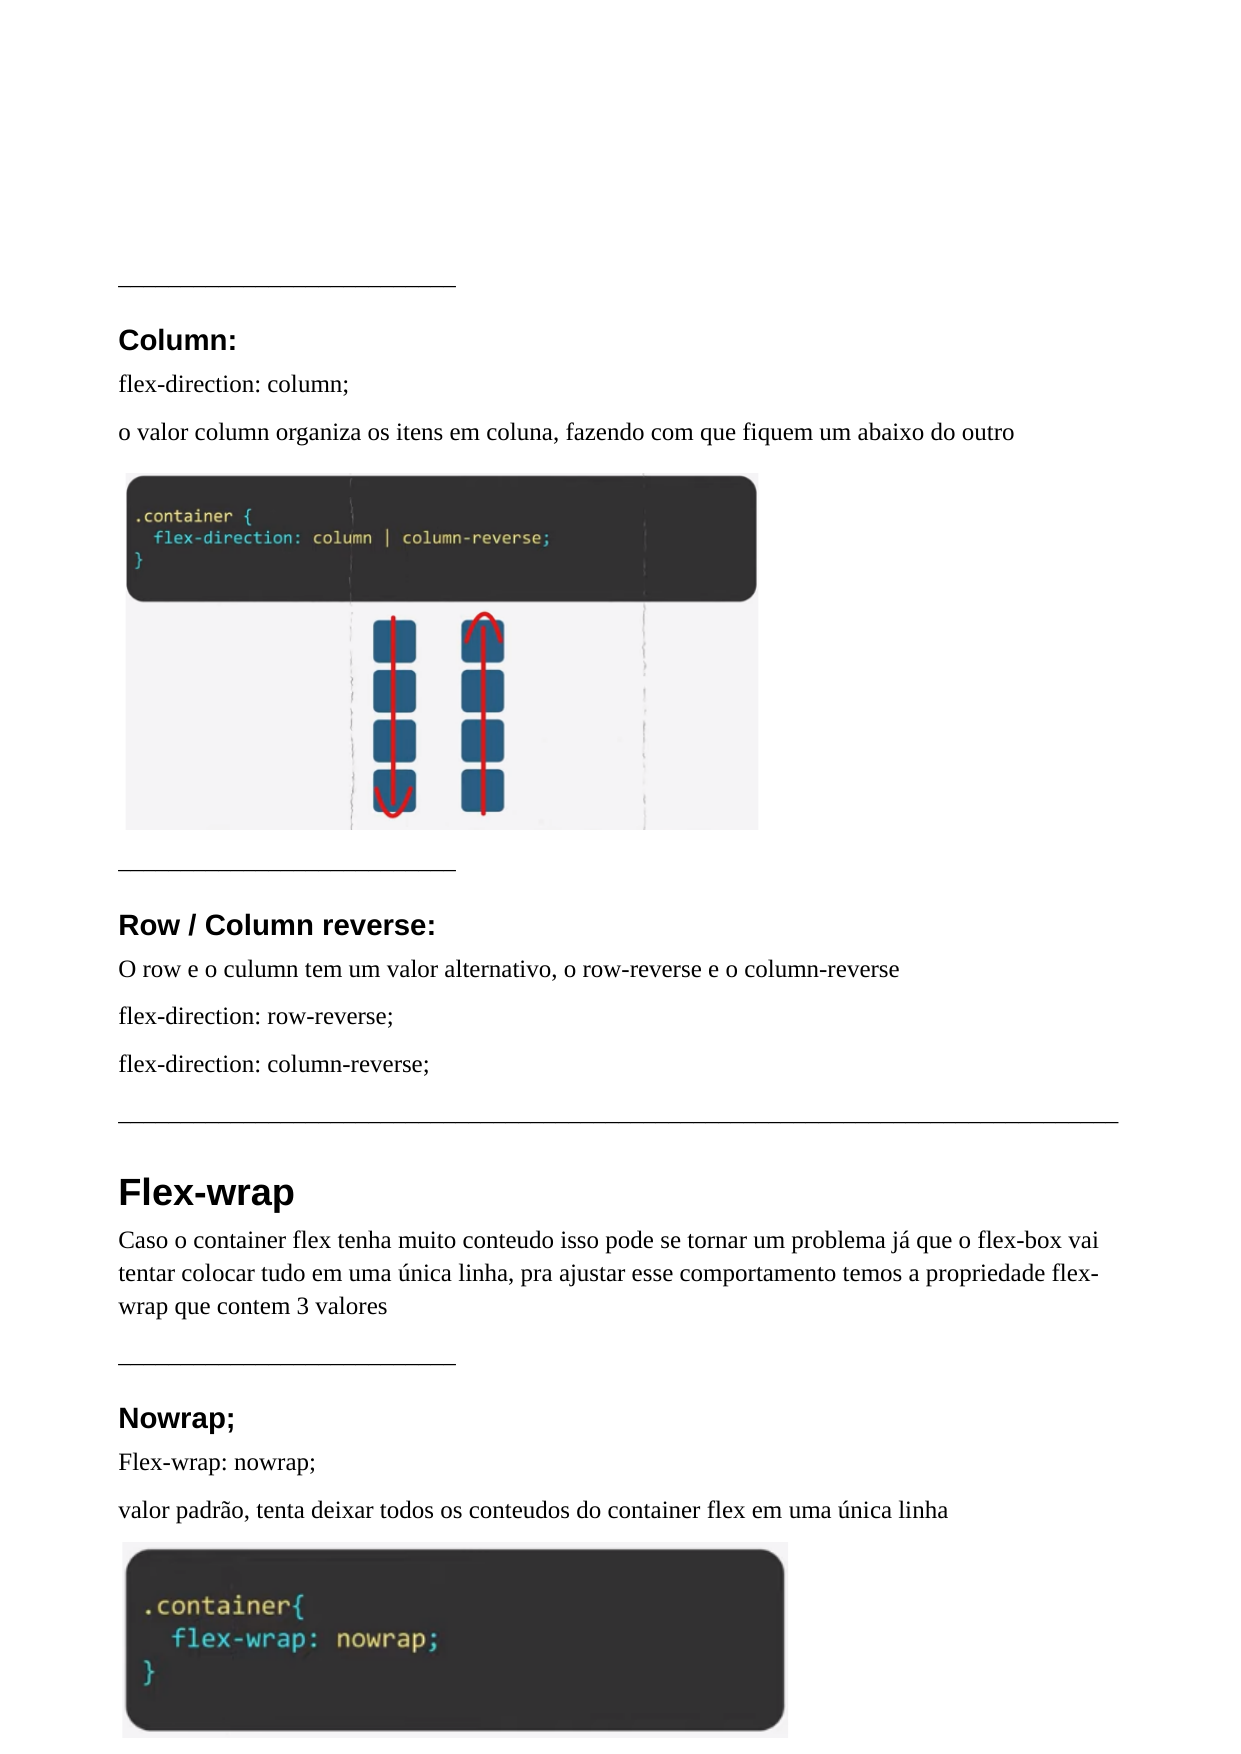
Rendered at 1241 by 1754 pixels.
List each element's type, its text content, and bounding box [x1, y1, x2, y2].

text Caso o container flex tenha muito conteudo isso pode se tornar um problema já que o flex-box vai tentar colocar tudo em uma única linha, pra ajustar esse comportamento temos a propriedade flex-wrap que contem 3 valores [118, 1225, 1122, 1320]
text ___________________________ [118, 845, 1122, 874]
text flex-direction: row-reverse; [118, 1001, 1122, 1030]
text O row e o culumn tem um valor alternativo, o row-reverse e o column-reverse [118, 954, 1122, 983]
text flex-direction: column-reverse; [118, 1049, 1122, 1078]
text valor padrão, tenta deixar todos os conteudos do container flex em uma única linha [118, 1495, 1122, 1524]
picture [122, 1542, 789, 1738]
text Flex-wrap: nowrap; [118, 1447, 1122, 1476]
subtitle Flex-wrap [118, 1169, 1122, 1213]
subtitle Nowrap; [118, 1401, 1122, 1435]
text ___________________________ [118, 261, 1122, 290]
text flex-direction: column; [118, 369, 1122, 398]
picture [125, 473, 759, 830]
text ___________________________ [118, 1339, 1122, 1368]
text o valor column organiza os itens em coluna, fazendo com que fiquem um abaixo do outro [118, 417, 1122, 446]
subtitle Column: [118, 323, 1122, 357]
text ________________________________________________________________________________ [118, 1097, 1122, 1125]
subtitle Row / Column reverse: [118, 908, 1122, 941]
